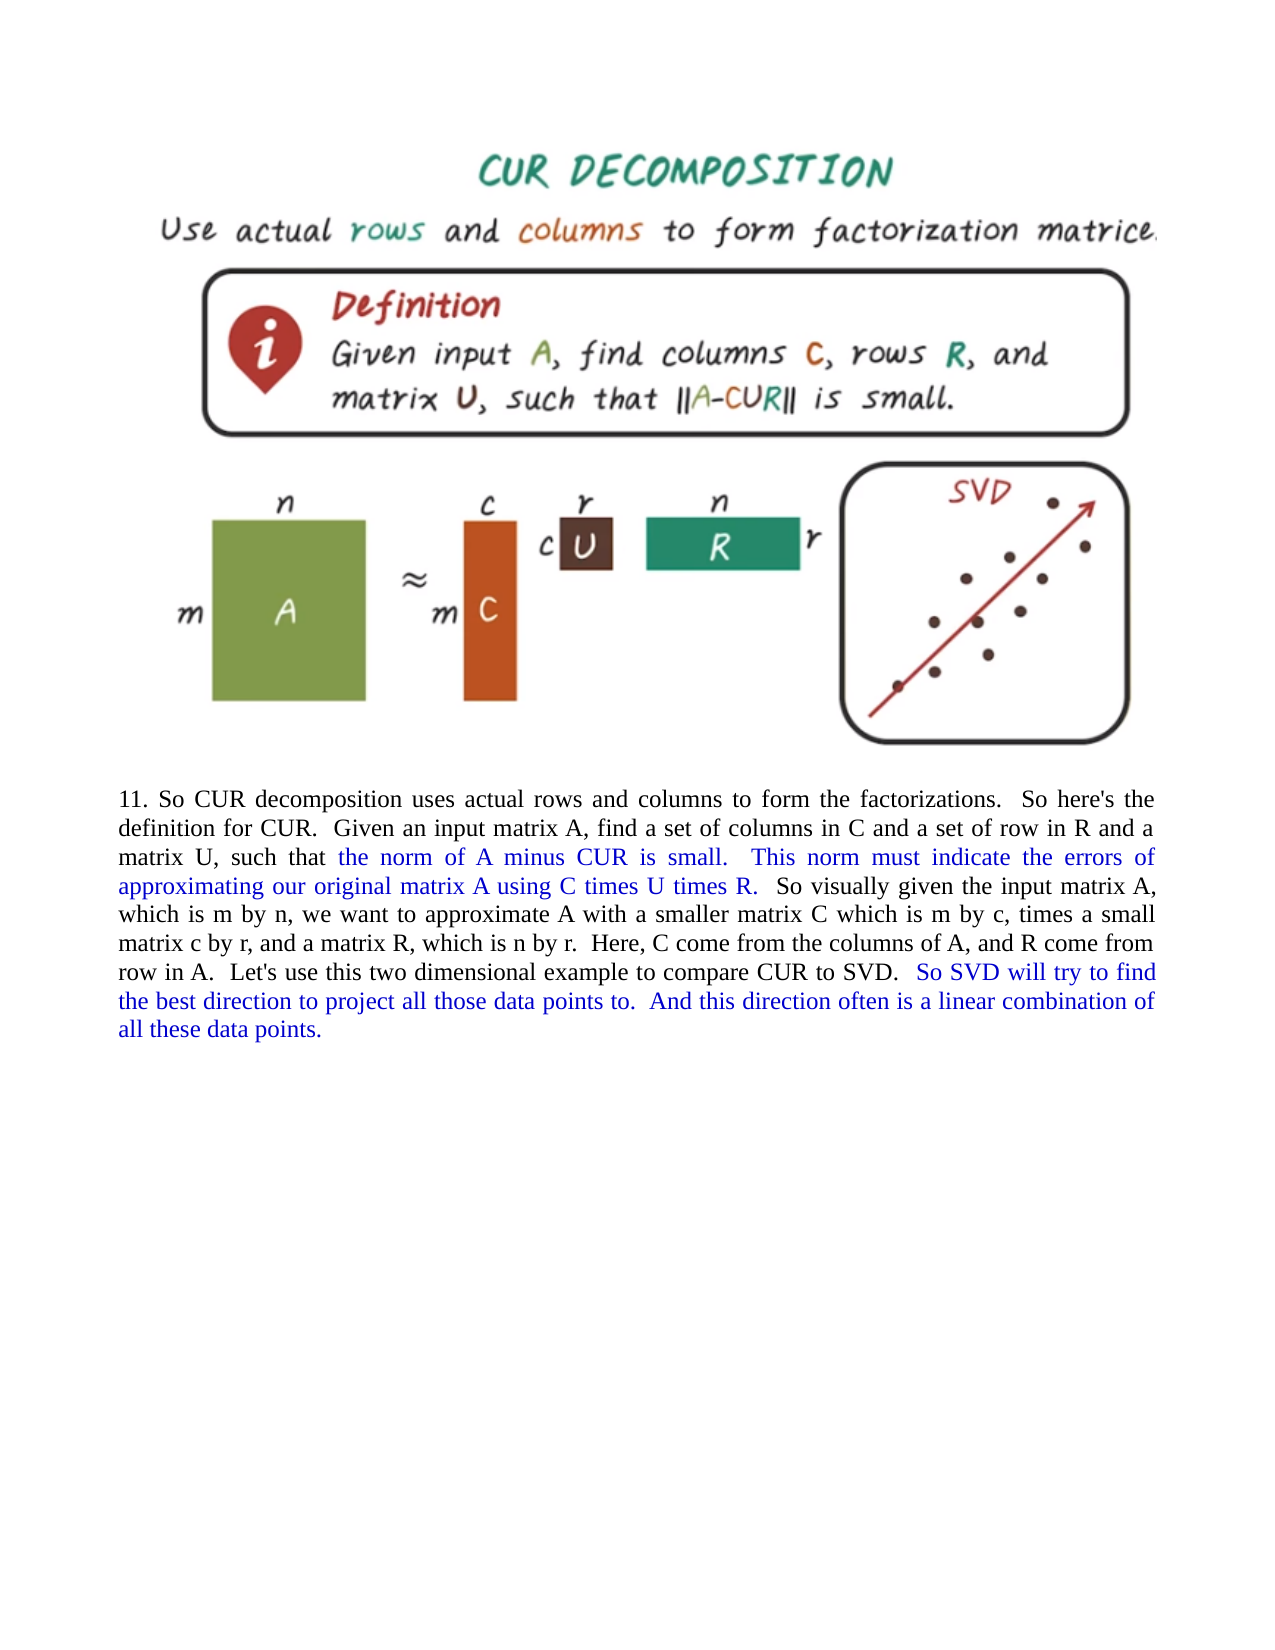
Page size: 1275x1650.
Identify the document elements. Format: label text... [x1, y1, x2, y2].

text 11. So CUR decomposition uses actual rows and columns to form the factorizations. So here's the definition for CUR. Given an input matrix A, find a set of columns in C and a set of row in R and a matrix U, such that the norm of A minus CUR is small. This norm must indicate the errors of approximating our original matrix A using C times U times R. So visually given the input matrix A, which is m by n, we want to approximate A with a smaller matrix C which is m by c, times a small matrix c by r, and a matrix R, which is n by r. Here, C come from the columns of A, and R come from row in A. Let's use this two dimensional example to compare CUR to SVD. So SVD will try to find the best direction to project all those data points to. And this direction often is a linear combination of all these data points. [118, 784, 1157, 1043]
picture [118, 146, 1157, 756]
